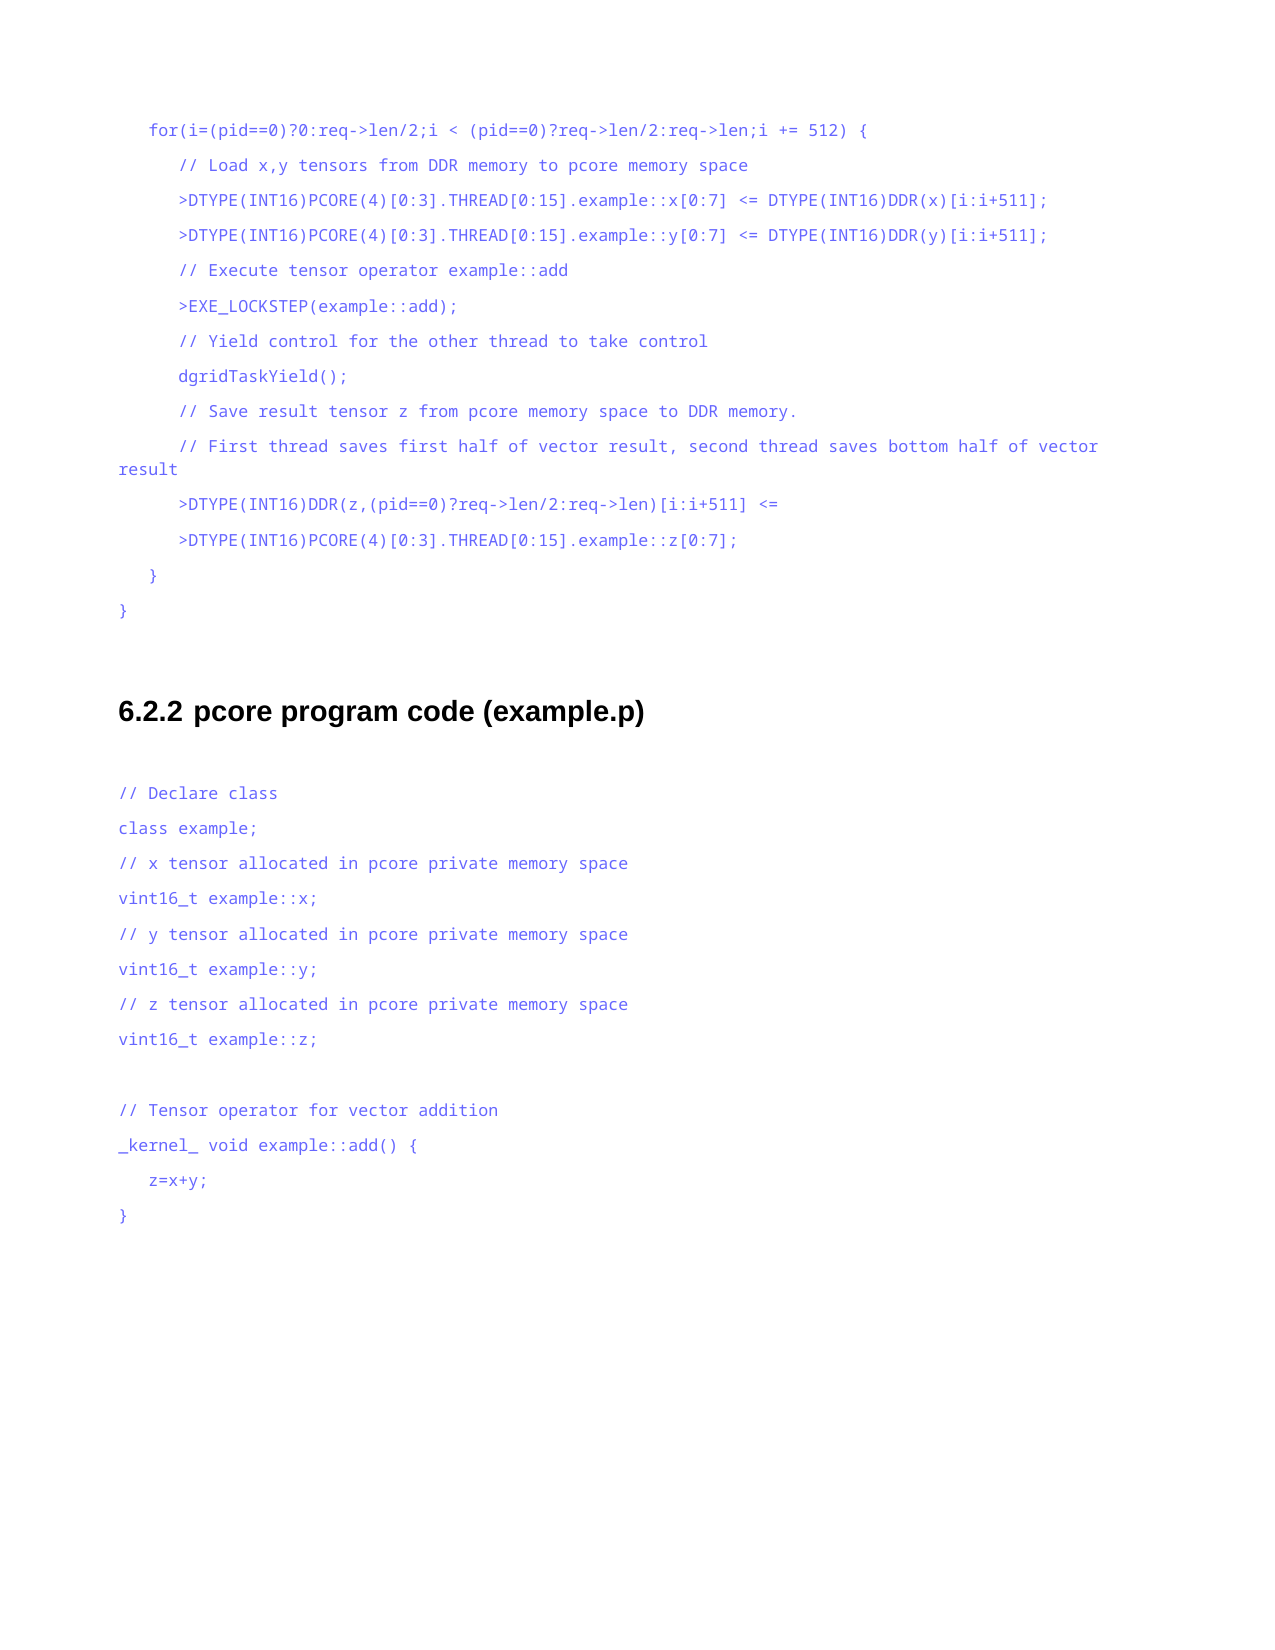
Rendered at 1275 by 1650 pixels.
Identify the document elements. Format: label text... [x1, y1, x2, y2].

text vint16_t example::x; [118, 887, 1157, 909]
text } [118, 1204, 1157, 1226]
text } [118, 563, 1157, 586]
text dgridTaskYield(); [118, 364, 1157, 387]
text vint16_t example::y; [118, 957, 1157, 980]
text // z tensor allocated in pcore private memory space [118, 992, 1157, 1015]
text >EXE_LOCKSTEP(example::add); [118, 294, 1157, 317]
text >DTYPE(INT16)DDR(z,(pid==0)?req->len/2:req->len)[i:i+511] <= [118, 493, 1157, 516]
text vint16_t example::z; [118, 1028, 1157, 1050]
text // y tensor allocated in pcore private memory space [118, 922, 1157, 945]
text >DTYPE(INT16)PCORE(4)[0:3].THREAD[0:15].example::x[0:7] <= DTYPE(INT16)DDR(x)[i:i+511]; [118, 188, 1157, 211]
text class example; [118, 816, 1157, 839]
text _kernel_ void example::add() { [118, 1133, 1157, 1156]
text z=x+y; [118, 1168, 1157, 1191]
text // First thread saves first half of vector result, second thread saves bottom half of vector result [118, 435, 1157, 480]
text >DTYPE(INT16)PCORE(4)[0:3].THREAD[0:15].example::y[0:7] <= DTYPE(INT16)DDR(y)[i:i+511]; [118, 224, 1157, 246]
subtitle pcore program code (example.p) [118, 694, 1157, 727]
text // x tensor allocated in pcore private memory space [118, 852, 1157, 874]
text for(i=(pid==0)?0:req->len/2;i < (pid==0)?req->len/2:req->len;i += 512) { [118, 118, 1157, 141]
text // Yield control for the other thread to take control [118, 329, 1157, 352]
text // Save result tensor z from pcore memory space to DDR memory. [118, 400, 1157, 422]
text // Declare class [118, 781, 1157, 804]
text // Load x,y tensors from DDR memory to pcore memory space [118, 153, 1157, 176]
text } [118, 598, 1157, 621]
text // Tensor operator for vector addition [118, 1098, 1157, 1121]
text >DTYPE(INT16)PCORE(4)[0:3].THREAD[0:15].example::z[0:7]; [118, 528, 1157, 551]
text // Execute tensor operator example::add [118, 259, 1157, 282]
